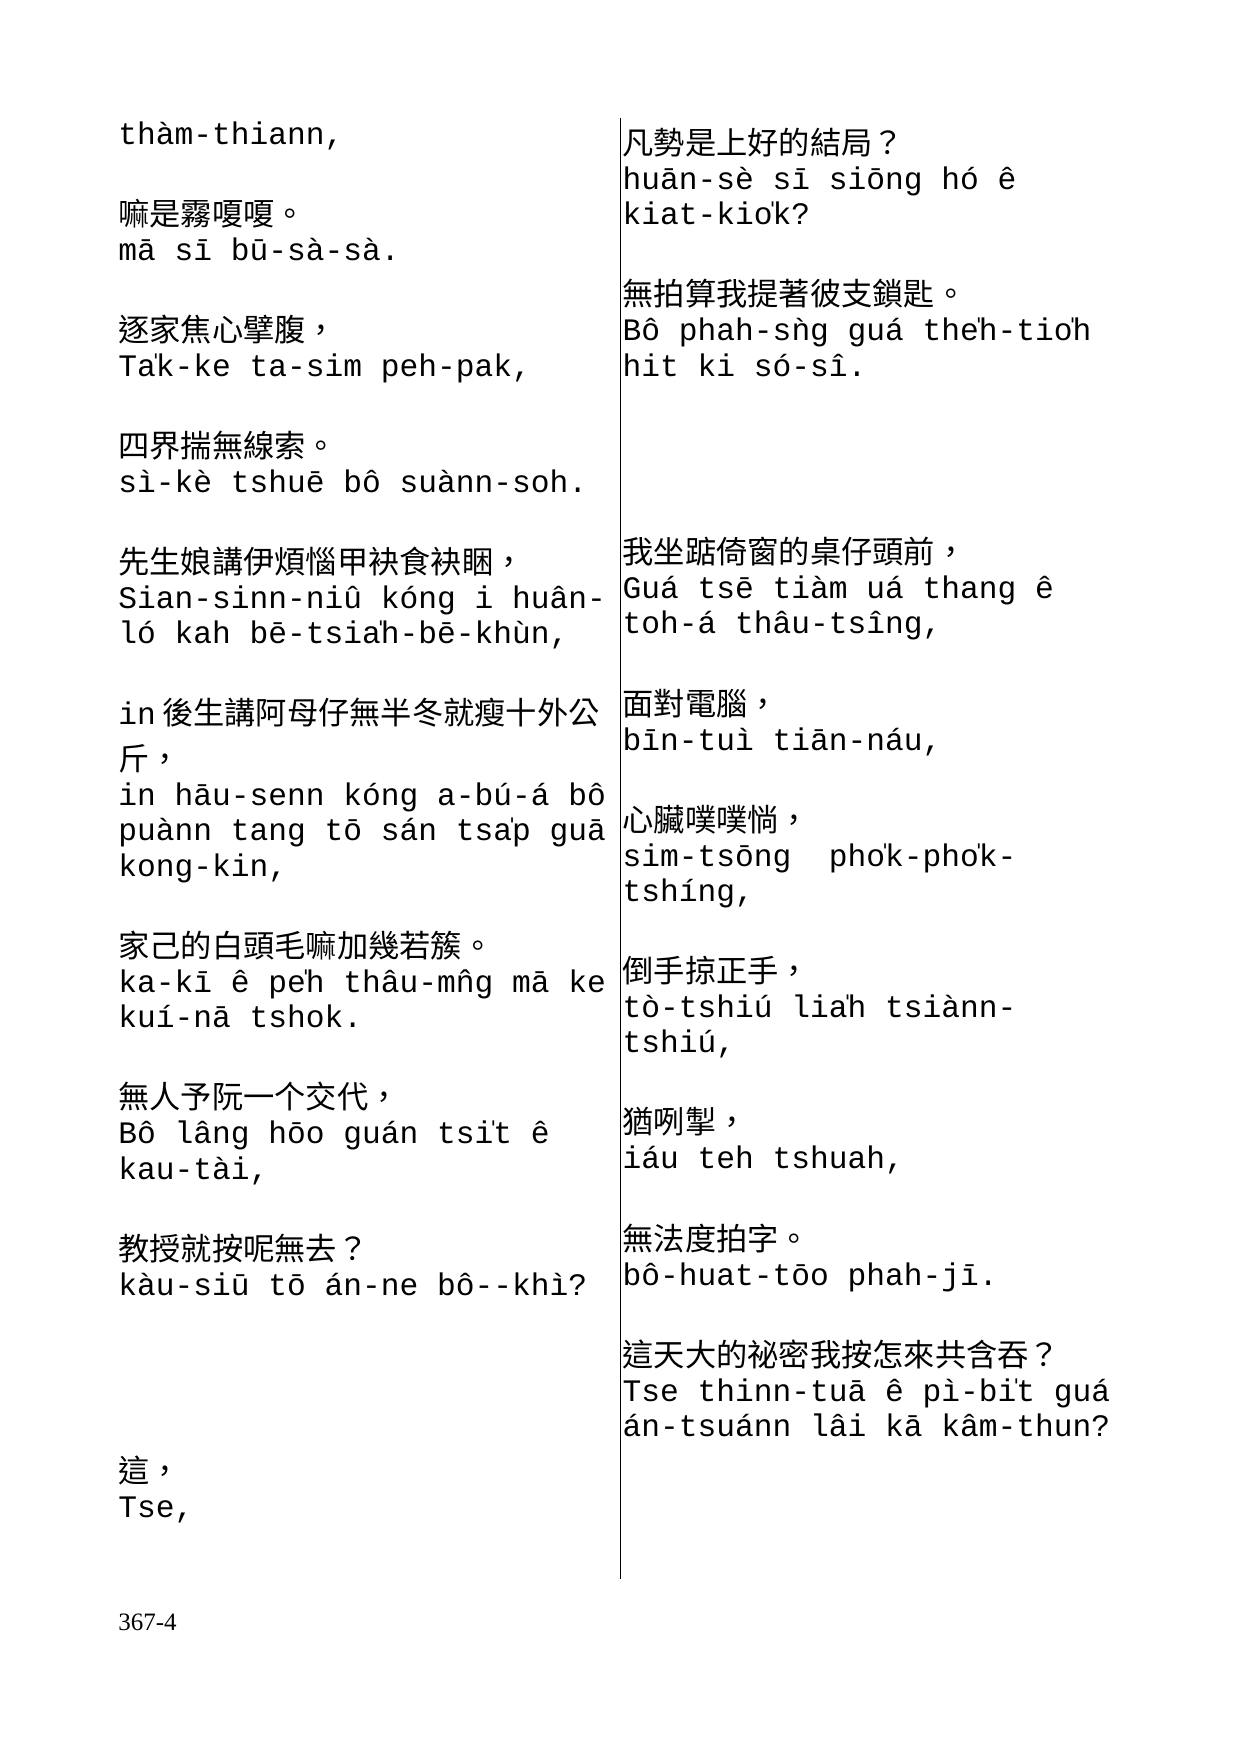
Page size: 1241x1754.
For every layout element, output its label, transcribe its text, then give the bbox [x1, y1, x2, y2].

text Bô phah-sǹg guá the̍h-tio̍h hit ki só-sî. [622, 315, 1122, 386]
text Ta̍k-ke ta-sim peh-pak, [118, 350, 618, 386]
text Tse thinn-tuā ê pì-bi̍t guá án-tsuánn lâi kā kâm-thun? [622, 1375, 1122, 1446]
text 心臟噗噗惝， [622, 795, 1122, 840]
text huān-sè sī siōng hó ê kiat-kio̍k? [622, 163, 1122, 234]
text 家己的白頭毛嘛加幾若簇。 [118, 921, 618, 966]
text tò-tshiú lia̍h tsiànn-tshiú, [622, 991, 1122, 1062]
text 我坐踮倚窗的桌仔頭前， [622, 527, 1122, 572]
text 教授就按呢無去？ [118, 1224, 618, 1269]
text bīn-tuì tiān-náu, [622, 724, 1122, 759]
text 嘛是霧嗄嗄。 [118, 189, 618, 234]
text in hāu-senn kóng a-bú-á bô puànn tang tō sán tsa̍p guā kong-kin, [118, 779, 618, 886]
text ka-kī ê pe̍h thâu-mn̂g mā ke kuí-nā tshok. [118, 966, 618, 1037]
text 凡勢是上好的結局？ [622, 118, 1122, 163]
text Bô lâng hōo guán tsi̍t ê kau-tài, [118, 1118, 618, 1188]
text 猶咧掣， [622, 1098, 1122, 1143]
text 無法度拍字。 [622, 1214, 1122, 1259]
text 倒手掠正手， [622, 946, 1122, 991]
text 先生娘講伊煩惱甲袂食袂睏， [118, 537, 618, 582]
text in後生講阿母仔無半冬就瘦十外公斤， [118, 688, 618, 779]
text mā sī bū-sà-sà. [118, 234, 618, 269]
text Sian-sinn-niû kóng i huân-ló kah bē-tsia̍h-bē-khùn, [118, 582, 618, 653]
text sim-tsōng pho̍k-pho̍k-tshíng, [622, 840, 1122, 911]
text 四界揣無線索。 [118, 421, 618, 466]
text Tse, [118, 1491, 618, 1527]
text 面對電腦， [622, 679, 1122, 724]
text 無拍算我提著彼支鎖匙。 [622, 269, 1122, 315]
text thàm-thiann, [118, 118, 618, 153]
text 這天大的祕密我按怎來共含吞？ [622, 1330, 1122, 1375]
text iáu teh tshuah, [622, 1143, 1122, 1178]
text 無人予阮一个交代， [118, 1072, 618, 1118]
text 逐家焦心擘腹， [118, 305, 618, 350]
text kàu-siū tō án-ne bô--khì? [118, 1269, 618, 1304]
text bô-huat-tōo phah-jī. [622, 1259, 1122, 1294]
text sì-kè tshuē bô suànn-soh. [118, 466, 618, 502]
text 這， [118, 1446, 618, 1491]
text Guá tsē tiàm uá thang ê toh-á thâu-tsîng, [622, 572, 1122, 643]
